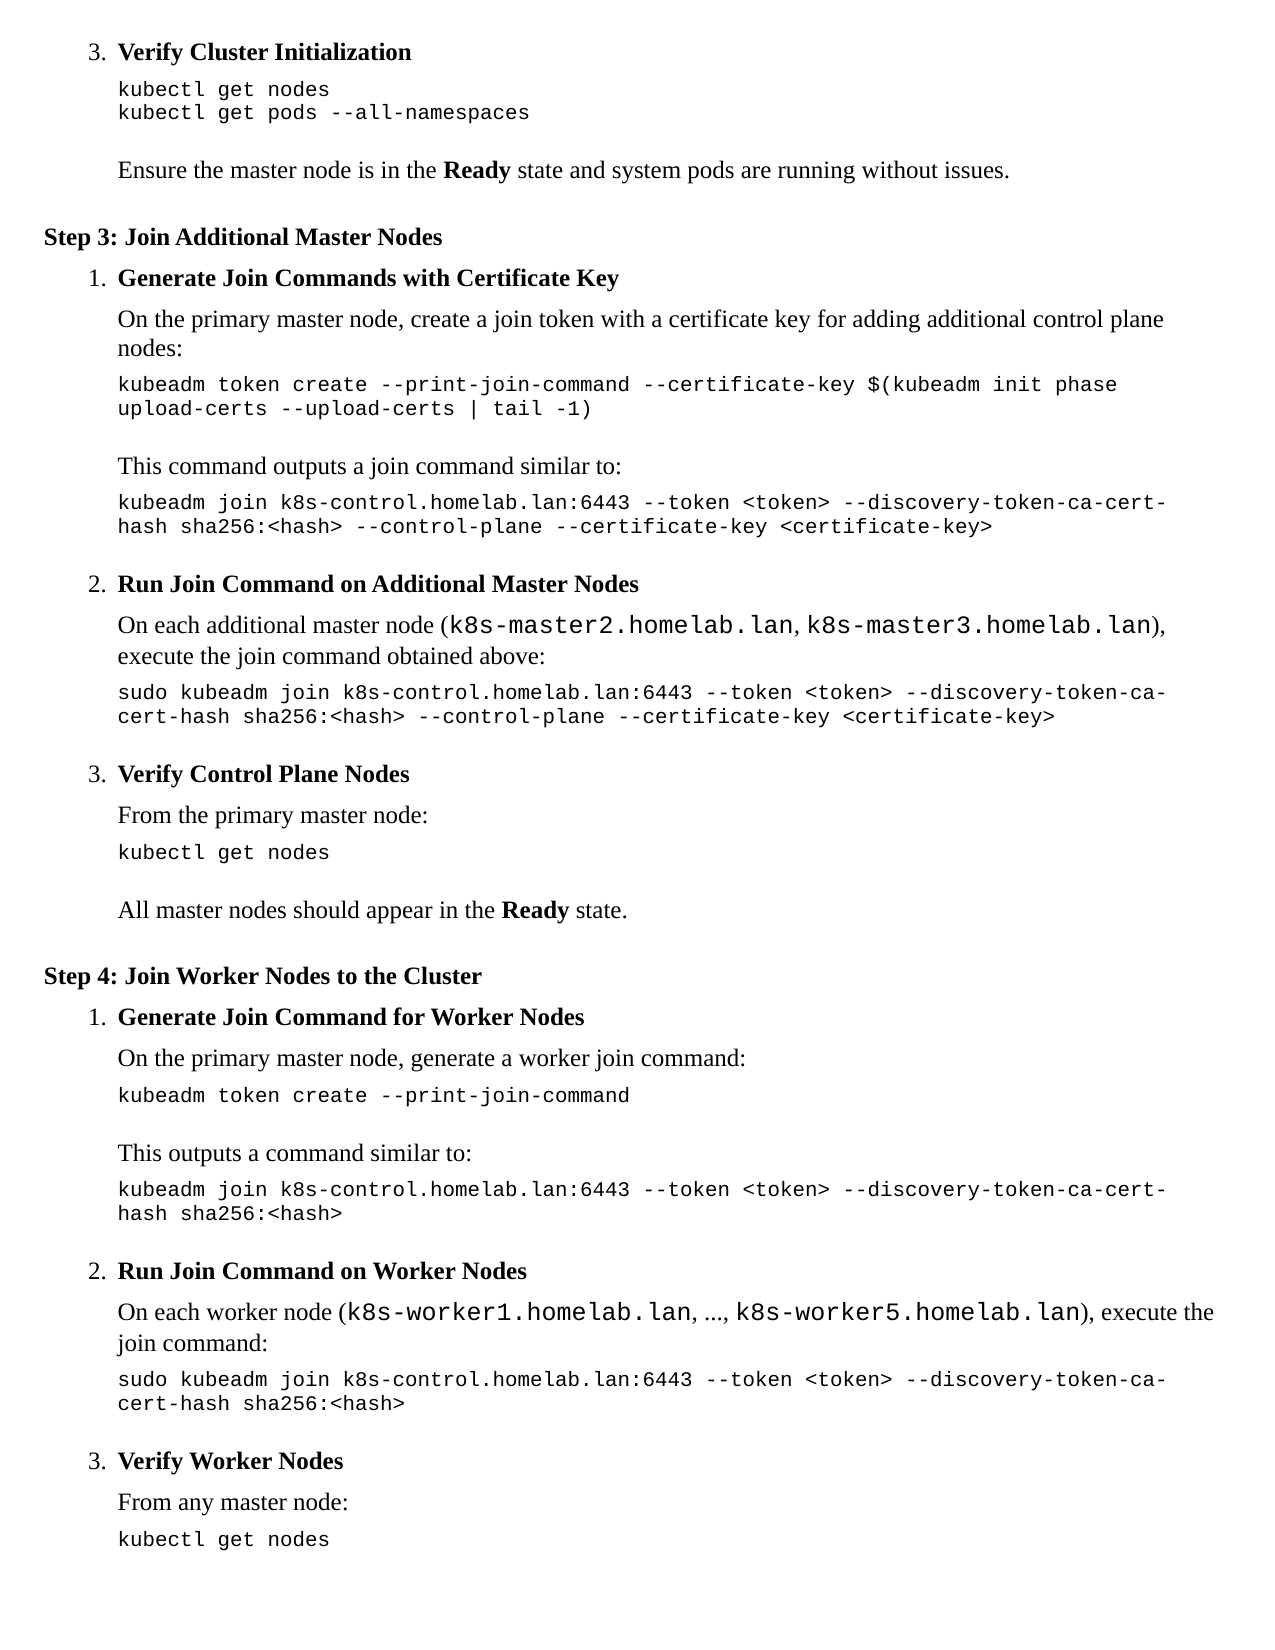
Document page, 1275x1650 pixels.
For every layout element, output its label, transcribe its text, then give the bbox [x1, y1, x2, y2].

list kubectl get nodes [88, 842, 1217, 865]
list kubeadm join k8s-control.homelab.lan:6443 --token <token> --discovery-token-ca-cert-hash sha256:<hash> [88, 1179, 1217, 1226]
list Generate Join Commands with Certificate Key [88, 263, 1217, 292]
list kubectl get pods --all-namespaces [88, 102, 1217, 126]
list Generate Join Command for Worker Nodes [88, 1002, 1217, 1031]
list This command outputs a join command similar to: [88, 451, 1217, 480]
list kubeadm join k8s-control.homelab.lan:6443 --token <token> --discovery-token-ca-cert-hash sha256:<hash> --control-plane --certificate-key <certificate-key> [88, 492, 1217, 539]
subtitle Step 3: Join Additional Master Nodes [44, 222, 1217, 251]
list Run Join Command on Worker Nodes [88, 1256, 1217, 1285]
list kubectl get nodes [88, 79, 1217, 102]
list Verify Worker Nodes [88, 1446, 1217, 1475]
subtitle Step 4: Join Worker Nodes to the Cluster [44, 961, 1217, 990]
list kubeadm token create --print-join-command --certificate-key $(kubeadm init phase upload-certs --upload-certs | tail -1) [88, 374, 1217, 422]
list On each additional master node (k8s-master2.homelab.lan, k8s-master3.homelab.lan), execute the join command obtained above: [88, 610, 1217, 670]
list All master nodes should appear in the Ready state. [88, 895, 1217, 923]
list Verify Control Plane Nodes [88, 759, 1217, 788]
list From the primary master node: [88, 800, 1217, 829]
list This outputs a command similar to: [88, 1138, 1217, 1167]
list kubectl get nodes [88, 1528, 1217, 1552]
list On the primary master node, generate a worker join command: [88, 1043, 1217, 1072]
list On the primary master node, create a join token with a certificate key for adding additional control plane nodes: [88, 304, 1217, 362]
list sudo kubeadm join k8s-control.homelab.lan:6443 --token <token> --discovery-token-ca-cert-hash sha256:<hash> --control-plane --certificate-key <certificate-key> [88, 682, 1217, 730]
list From any master node: [88, 1487, 1217, 1516]
list sudo kubeadm join k8s-control.homelab.lan:6443 --token <token> --discovery-token-ca-cert-hash sha256:<hash> [88, 1369, 1217, 1417]
list Ensure the master node is in the Ready state and system pods are running without issues. [88, 156, 1217, 184]
list Verify Cluster Initialization [88, 37, 1217, 66]
list On each worker node (k8s-worker1.homelab.lan, ..., k8s-worker5.homelab.lan), execute the join command: [88, 1297, 1217, 1357]
list kubeadm token create --print-join-command [88, 1085, 1217, 1108]
list Run Join Command on Additional Master Nodes [88, 569, 1217, 598]
